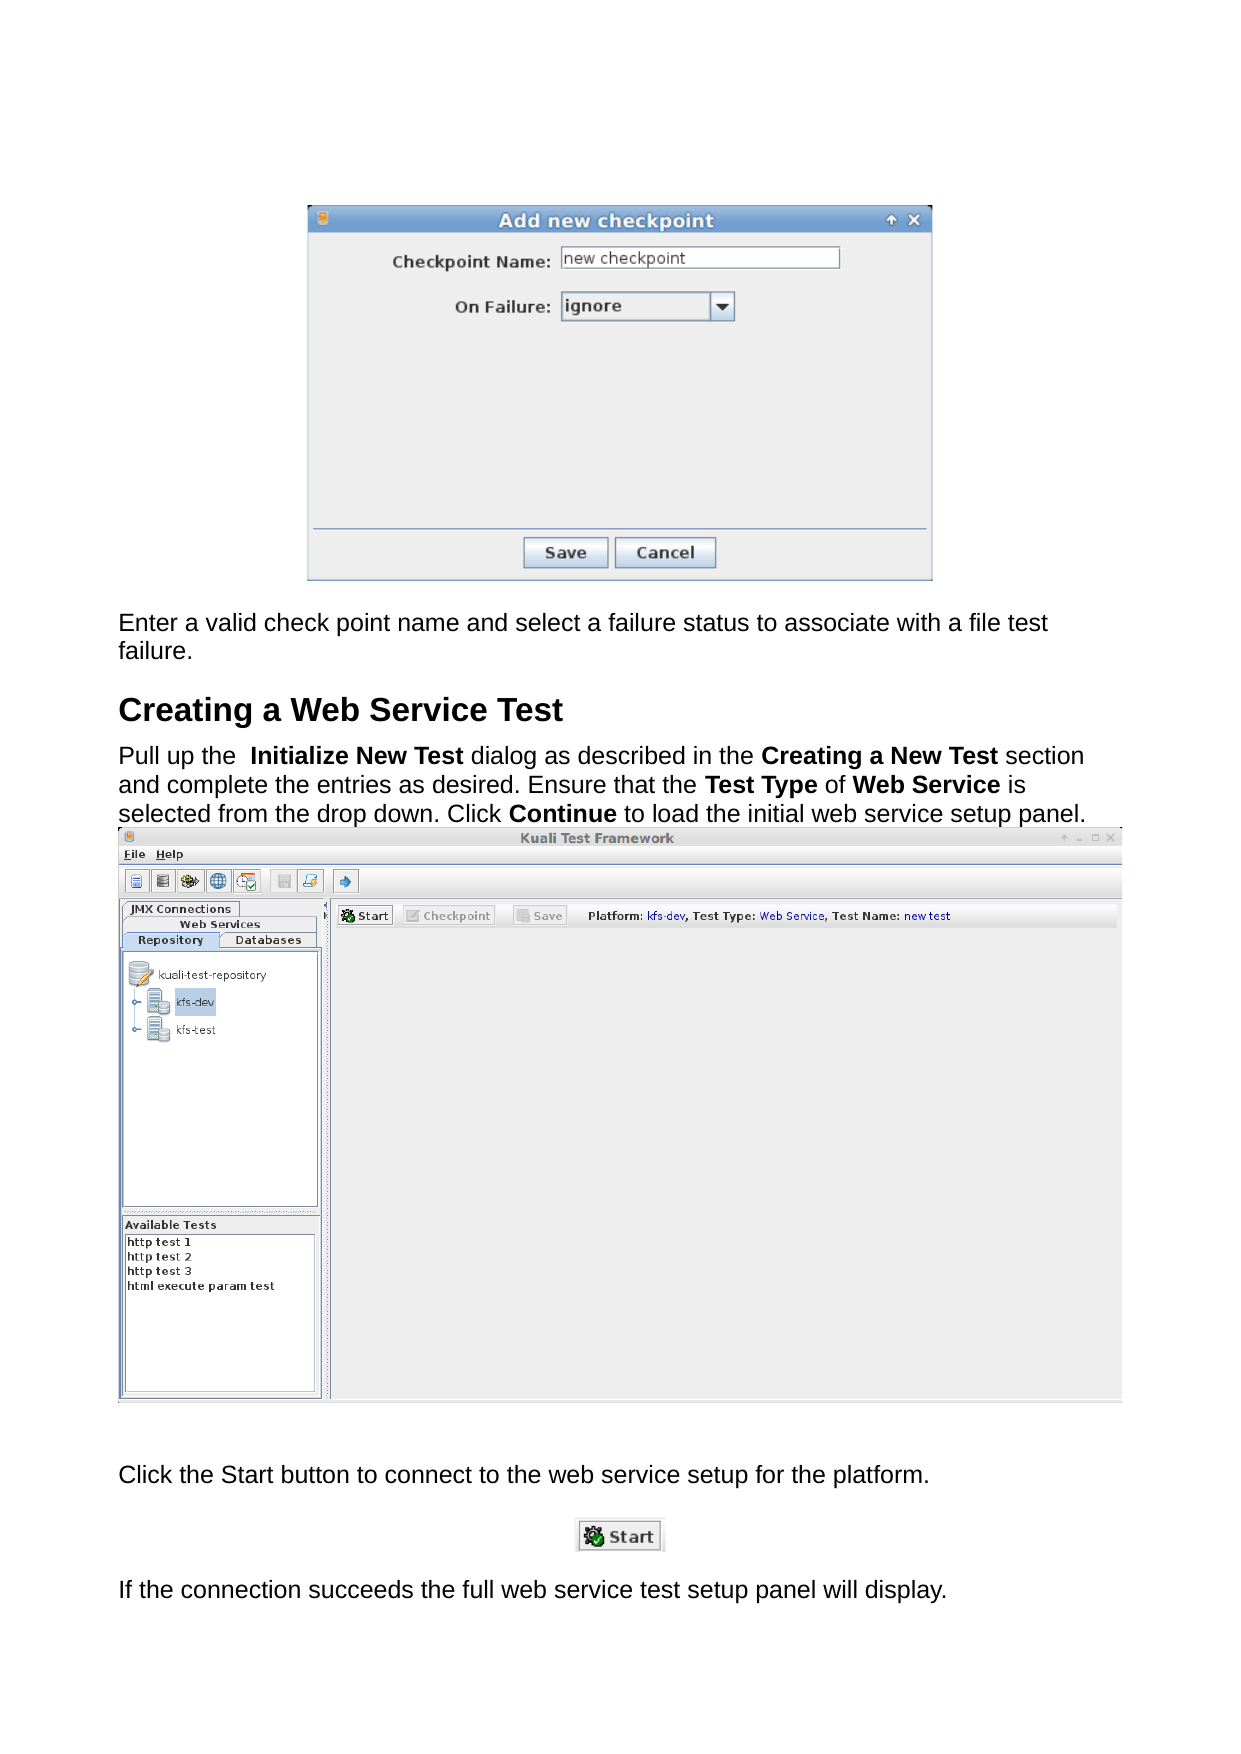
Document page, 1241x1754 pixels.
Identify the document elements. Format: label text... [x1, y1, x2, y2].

text If the connection succeeds the full web service test setup panel will display. [118, 1575, 1122, 1604]
text Click the Start button to connect to the web service setup for the platform. [118, 1460, 1122, 1489]
picture [118, 827, 1123, 1403]
picture [574, 1517, 666, 1552]
picture [307, 205, 933, 581]
text Enter a valid check point name and select a failure status to associate with a file test failure. [118, 608, 1122, 665]
text Pull up the Initialize New Test dialog as described in the Creating a New Test section and complete the entries as desired. Ensure that the Test Type of Web Service is selected from the drop down. Click Continue to load the initial web service setup panel. [118, 741, 1122, 827]
subtitle Creating a Web Service Test [118, 690, 1122, 728]
